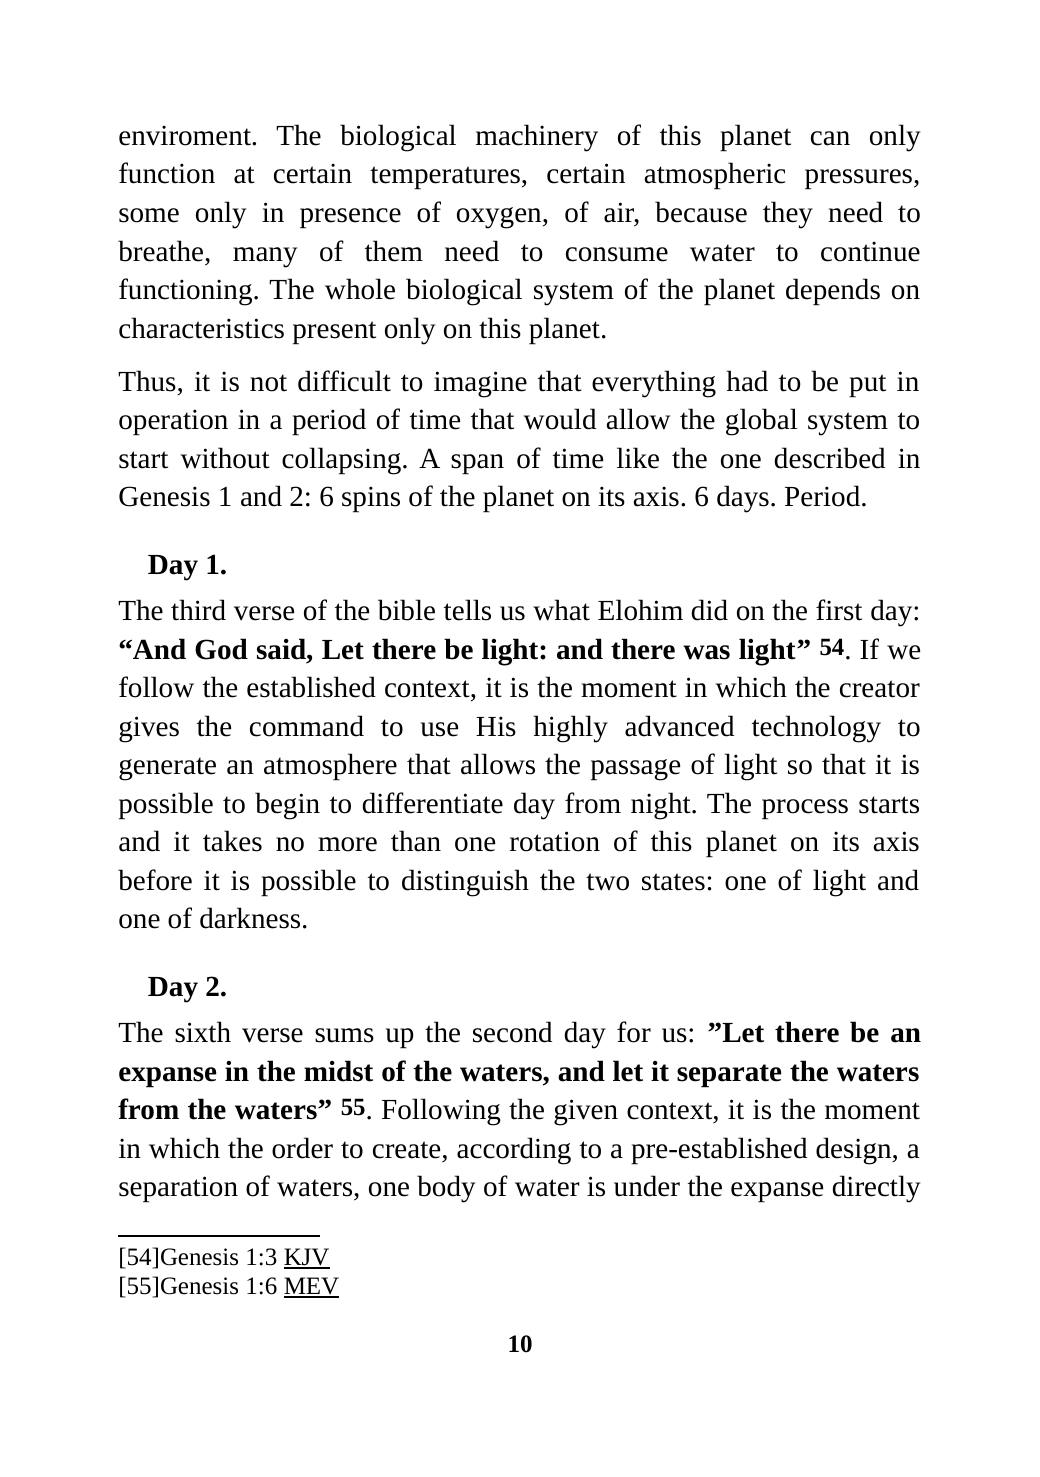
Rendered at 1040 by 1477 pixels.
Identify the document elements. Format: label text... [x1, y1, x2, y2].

subtitle Day 1. [148, 547, 921, 581]
subtitle Day 2. [148, 969, 921, 1003]
text Genesis 1:3 KJV [118, 1242, 921, 1271]
text enviroment. The biological machinery of this planet can only function at certain temperatures, certain atmospheric pressures, some only in presence of oxygen, of air, because they need to breathe, many of them need to consume water to continue functioning. The whole biological system of the planet depends on characteristics present only on this planet. [118, 118, 921, 344]
text Thus, it is not difficult to imagine that everything had to be put in operation in a period of time that would allow the global system to start without collapsing. A span of time like the one described in Genesis 1 and 2: 6 spins of the planet on its axis. 6 days. Period. [118, 364, 921, 513]
text The third verse of the bible tells us what Elohim did on the first day: “And God said, Let there be light: and there was light” . If we follow the established context, it is the moment in which the creator gives the command to use His highly advanced technology to generate an atmosphere that allows the passage of light so that it is possible to begin to differentiate day from night. The process starts and it takes no more than one rotation of this planet on its axis before it is possible to distinguish the two states: one of light and one of darkness. [118, 593, 921, 935]
text Genesis 1:6 MEV [118, 1271, 921, 1300]
text The sixth verse sums up the second day for us: ”Let there be an expanse in the midst of the waters, and let it separate the waters from the waters” . Following the given context, it is the moment in which the order to create, according to a pre-established design, a separation of waters, one body of water is under the expanse directly [118, 1015, 921, 1203]
